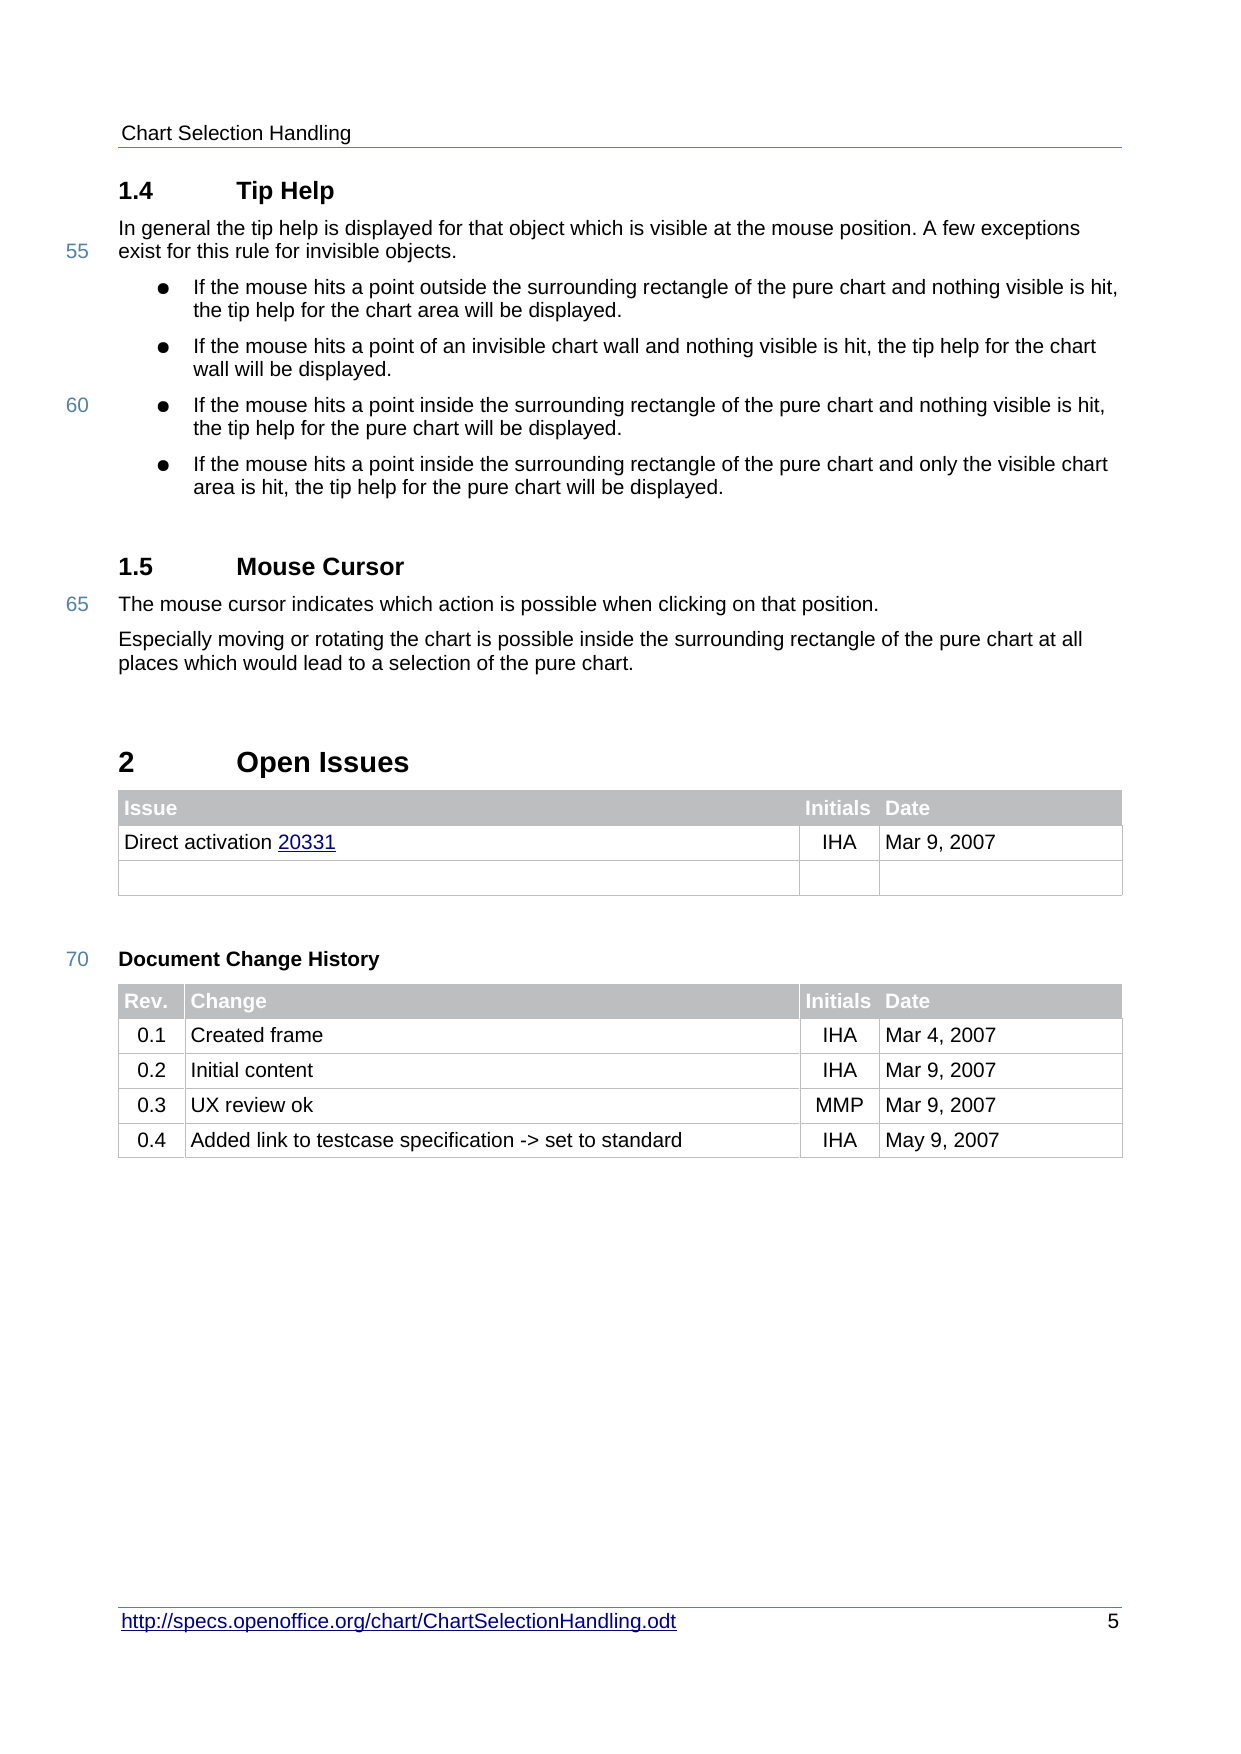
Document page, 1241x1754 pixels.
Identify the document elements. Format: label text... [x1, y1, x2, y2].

table_cell IHA [801, 1054, 879, 1088]
table_cell IHA [800, 826, 879, 860]
table_cell [800, 861, 879, 895]
table_cell Initial content [186, 1054, 799, 1088]
table_cell Mar 9, 2007 [880, 1054, 1122, 1088]
table_cell IHA [801, 1019, 879, 1053]
table_header Date [879, 790, 1122, 825]
table_cell 0.2 [119, 1054, 184, 1088]
table_cell MMP [801, 1089, 879, 1123]
table_cell May 9, 2007 [880, 1124, 1122, 1157]
list If the mouse hits a point outside the surrounding rectangle of the pure chart and nothing visible is hit, the tip help for the chart area will be displayed. [156, 275, 1122, 322]
table_cell 0.1 [119, 1019, 184, 1053]
table_header Issue [118, 790, 799, 825]
table_cell 0.4 [119, 1124, 184, 1157]
text In general the tip help is displayed for that object which is visible at the mouse position. A few exceptions exist for this rule for invisible objects. [118, 216, 1122, 263]
table_cell Created frame [186, 1019, 799, 1053]
table_header Change [185, 984, 799, 1018]
table_cell IHA [801, 1124, 879, 1157]
table_cell Mar 9, 2007 [880, 1089, 1122, 1123]
table_cell [119, 861, 799, 895]
table_cell Mar 9, 2007 [880, 826, 1122, 860]
table_header Date [879, 984, 1122, 1018]
list If the mouse hits a point inside the surrounding rectangle of the pure chart and only the visible chart area is hit, the tip help for the pure chart will be displayed. [156, 452, 1122, 499]
text The mouse cursor indicates which action is possible when clicking on that position. [118, 592, 1122, 616]
list If the mouse hits a point of an invisible chart wall and nothing visible is hit, the tip help for the chart wall will be displayed. [156, 334, 1122, 381]
text Especially moving or rotating the chart is possible inside the surrounding rectangle of the pure chart at all places which would lead to a selection of the pure chart. [118, 628, 1122, 674]
table_cell UX review ok [186, 1089, 799, 1123]
table_header Rev. [118, 984, 184, 1018]
table_header Initials [800, 984, 879, 1018]
subtitle Open Issues [118, 746, 1122, 779]
list If the mouse hits a point inside the surrounding rectangle of the pure chart and nothing visible is hit, the tip help for the pure chart will be displayed. [156, 393, 1122, 440]
table_cell Direct activation 20331 [119, 826, 799, 860]
table_cell Mar 4, 2007 [880, 1019, 1122, 1053]
subtitle Tip Help [118, 177, 1122, 205]
table_cell 0.3 [119, 1089, 184, 1123]
table_header Initials [799, 790, 879, 825]
subtitle Document Change History [118, 948, 1122, 971]
subtitle Mouse Cursor [118, 553, 1122, 581]
table_cell [880, 861, 1122, 895]
table_cell Added link to testcase specification -> set to standard [186, 1124, 799, 1157]
